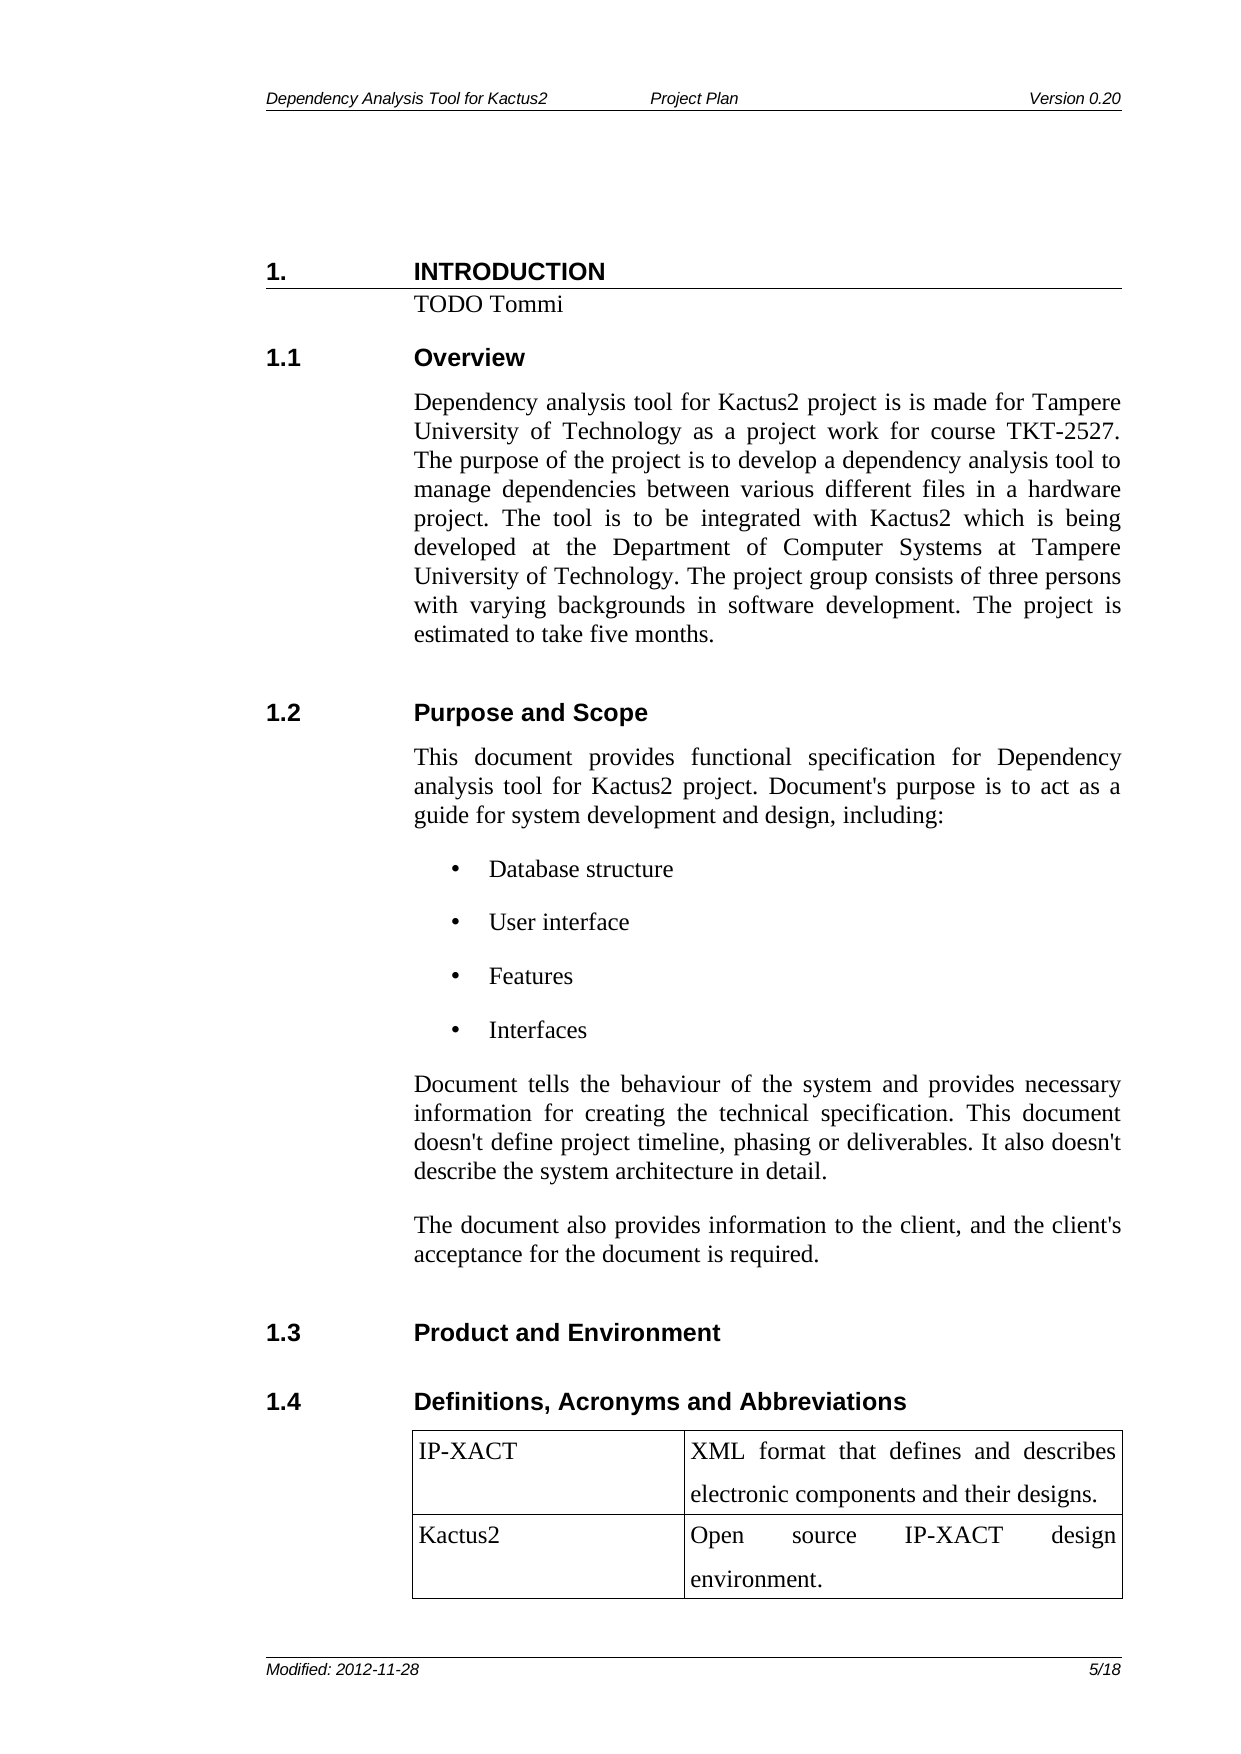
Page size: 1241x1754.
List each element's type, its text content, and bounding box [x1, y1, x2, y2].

subtitle Purpose and Scope [266, 698, 1122, 727]
text Document tells the behaviour of the system and provides necessary information for creating the technical specification. This document doesn't define project timeline, phasing or deliverables. It also doesn't describe the system architecture in detail. [413, 1069, 1122, 1185]
list User interface [451, 907, 1122, 936]
list Database structure [451, 853, 1122, 882]
text TODO Tommi [369, 289, 1122, 318]
subtitle Introduction [266, 257, 1122, 288]
table_header XML format that defines and describes electronic components and their designs. [685, 1431, 1122, 1514]
list Features [451, 961, 1122, 990]
table_cell Open source IP-XACT design environment. [685, 1515, 1122, 1598]
subtitle Product and Environment [266, 1318, 1122, 1347]
table_cell Kactus2 [413, 1515, 684, 1598]
text The document also provides information to the client, and the client's acceptance for the document is required. [413, 1210, 1122, 1268]
text Dependency analysis tool for Kactus2 project is is made for Tampere University of Technology as a project work for course TKT-2527. The purpose of the project is to develop a dependency analysis tool to manage dependencies between various different files in a hardware project. The tool is to be integrated with Kactus2 which is being developed at the Department of Computer Systems at Tampere University of Technology. The project group consists of three persons with varying backgrounds in software development. The project is estimated to take five months. [413, 387, 1122, 648]
table_header IP-XACT [413, 1431, 684, 1514]
subtitle Definitions, Acronyms and Abbreviations [266, 1386, 1122, 1415]
list Interfaces [451, 1015, 1122, 1044]
subtitle Overview [266, 343, 1122, 372]
text This document provides functional specification for Dependency analysis tool for Kactus2 project. Document's purpose is to act as a guide for system development and design, including: [413, 741, 1122, 829]
